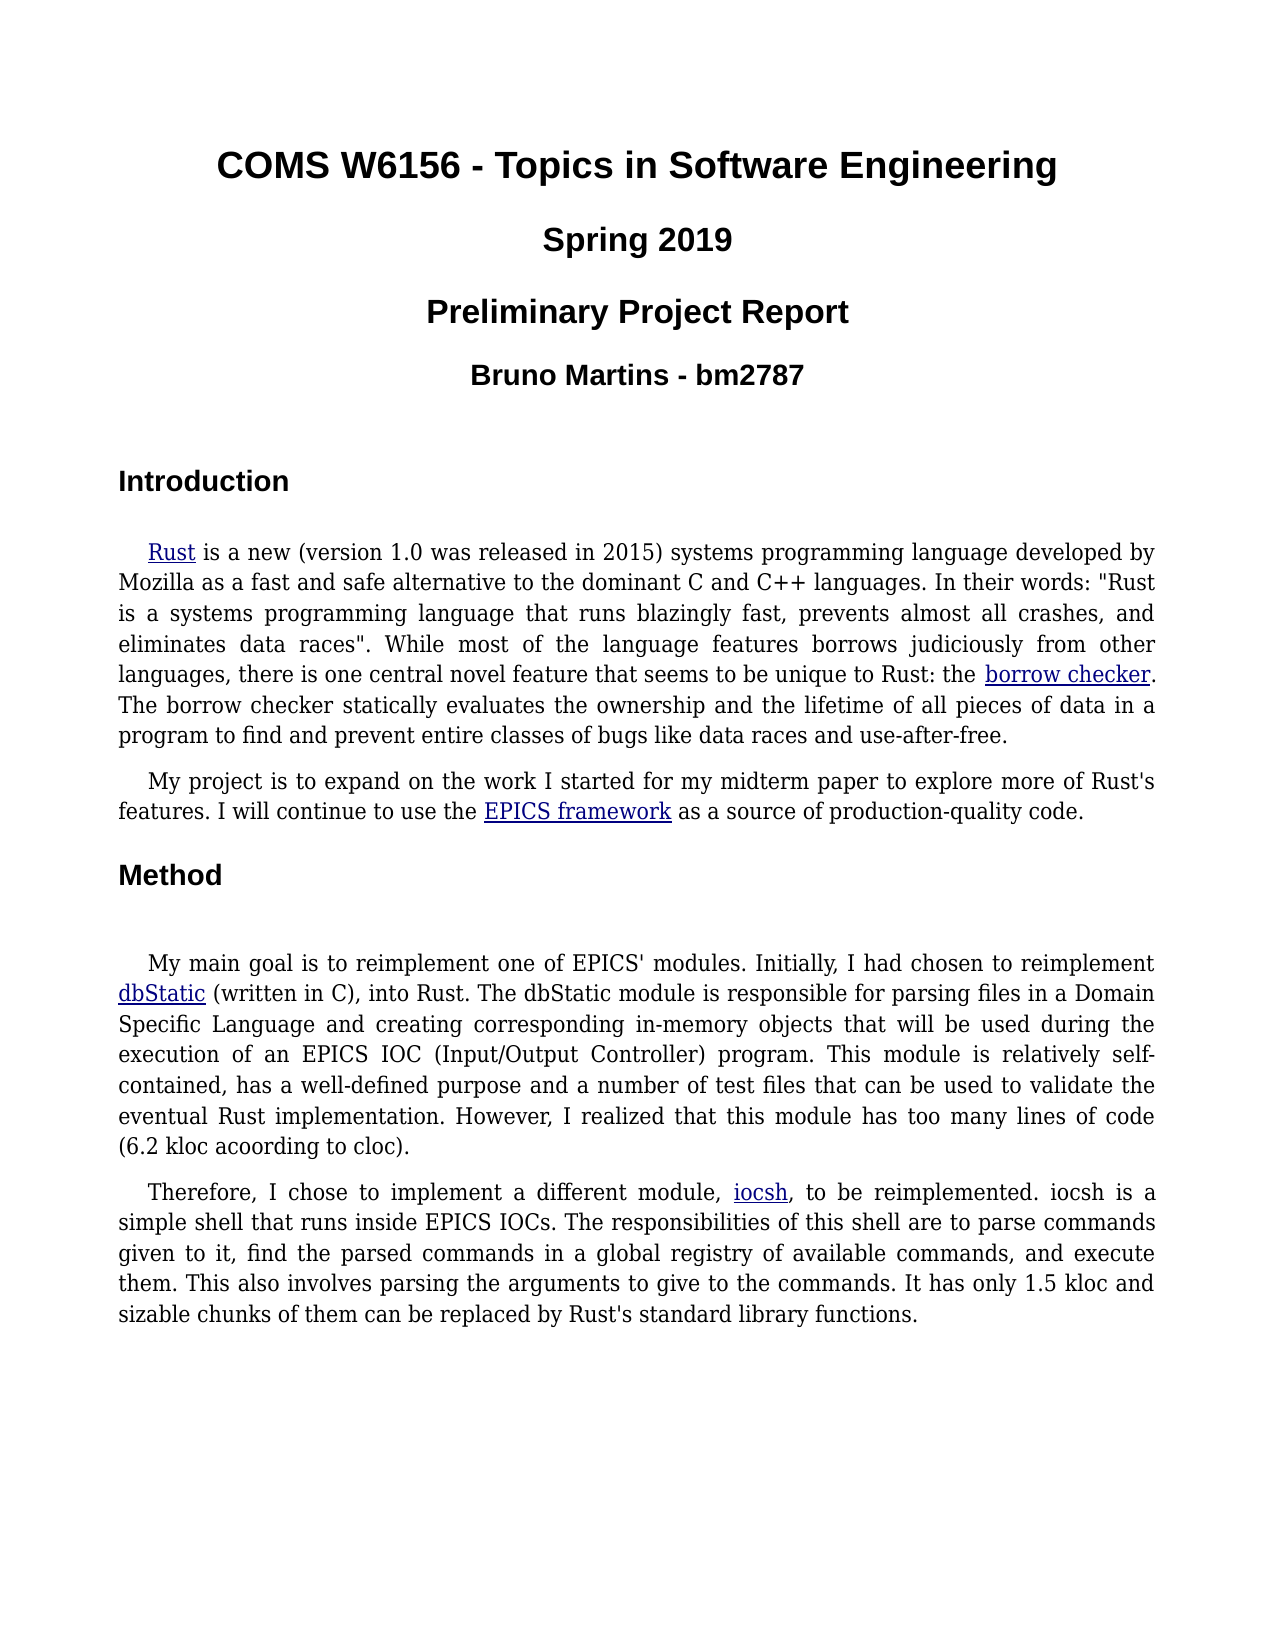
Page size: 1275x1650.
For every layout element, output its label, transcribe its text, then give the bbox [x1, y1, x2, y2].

text Therefore, I chose to implement a different module, iocsh, to be reimplemented. iocsh is a simple shell that runs inside EPICS IOCs. The responsibilities of this shell are to parse commands given to it, find the parsed commands in a global registry of available commands, and execute them. This also involves parsing the arguments to give to the commands. It has only 1.5 kloc and sizable chunks of them can be replaced by Rust's standard library functions. [118, 1179, 1157, 1328]
subtitle Preliminary Project Report [118, 292, 1157, 331]
subtitle Introduction [118, 464, 1157, 498]
text My project is to expand on the work I started for my midterm paper to explore more of Rust's features. I will continue to use the EPICS framework as a source of production-quality code. [118, 768, 1157, 825]
text My main goal is to reimplement one of EPICS' modules. Initially, I had chosen to reimplement dbStatic (written in C), into Rust. The dbStatic module is responsible for parsing files in a Domain Specific Language and creating corresponding in-memory objects that will be used during the execution of an EPICS IOC (Input/Output Controller) program. This module is relatively self-contained, has a well-defined purpose and a number of test files that can be used to validate the eventual Rust implementation. However, I realized that this module has too many lines of code (6.2 kloc acoording to cloc). [118, 950, 1157, 1160]
subtitle Bruno Martins - bm2787 [118, 358, 1157, 392]
subtitle COMS W6156 - Topics in Software Engineering [118, 143, 1157, 187]
subtitle Spring 2019 [118, 220, 1157, 259]
subtitle Method [118, 858, 1157, 892]
text Rust is a new (version 1.0 was released in 2015) systems programming language developed by Mozilla as a fast and safe alternative to the dominant C and C++ languages. In their words: "Rust is a systems programming language that runs blazingly fast, prevents almost all crashes, and eliminates data races". While most of the language features borrows judiciously from other languages, there is one central novel feature that seems to be unique to Rust: the borrow checker. The borrow checker statically evaluates the ownership and the lifetime of all pieces of data in a program to find and prevent entire classes of bugs like data races and use-after-free. [118, 539, 1157, 749]
